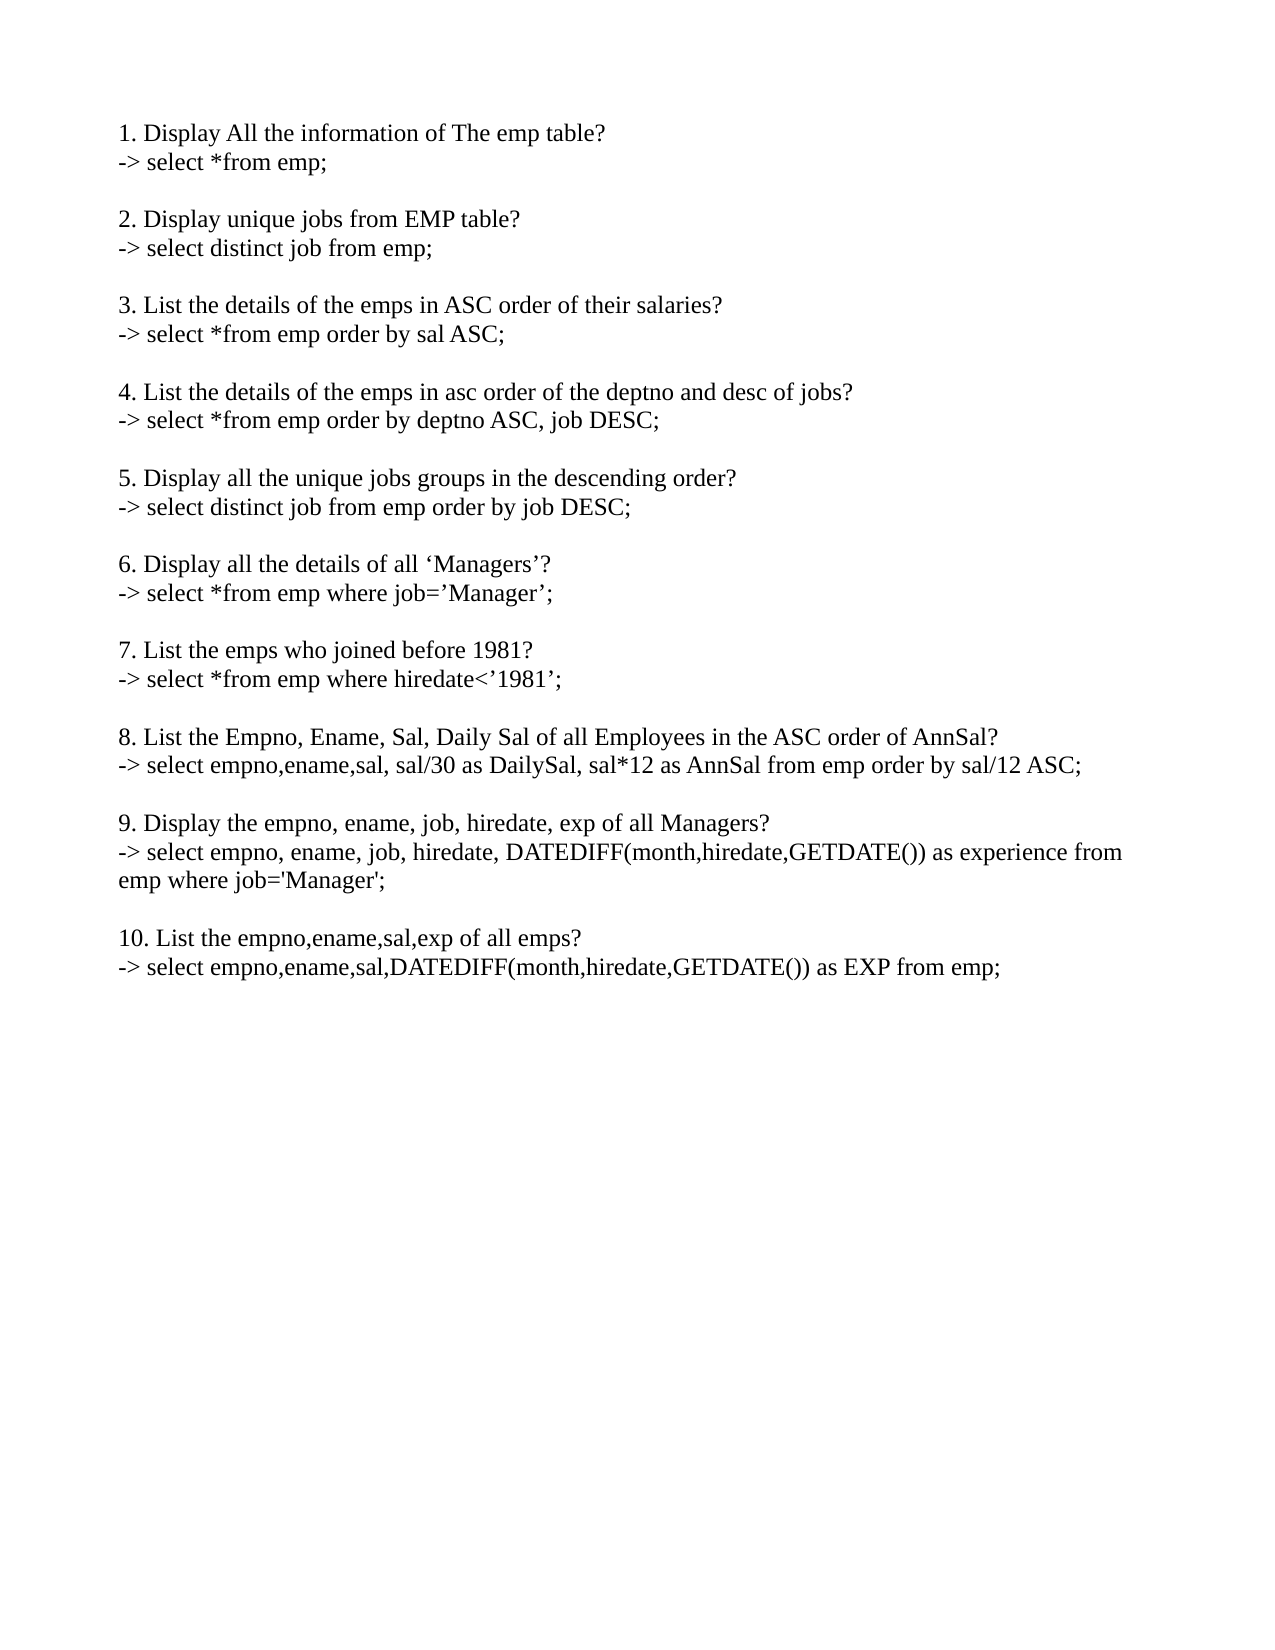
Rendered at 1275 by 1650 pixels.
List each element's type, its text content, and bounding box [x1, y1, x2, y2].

text -> select empno,ename,sal,DATEDIFF(month,hiredate,GETDATE()) as EXP from emp; [118, 952, 1157, 981]
text 1. Display All the information of The emp table? [118, 118, 1157, 147]
text 4. List the details of the emps in asc order of the deptno and desc of jobs? [118, 377, 1157, 406]
text -> select empno, ename, job, hiredate, DATEDIFF(month,hiredate,GETDATE()) as experience from emp where job='Manager'; [118, 837, 1157, 894]
text -> select *from emp where job=’Manager’; [118, 578, 1157, 607]
text 6. Display all the details of all ‘Managers’? [118, 549, 1157, 578]
text -> select *from emp where hiredate<’1981’; [118, 664, 1157, 693]
text 3. List the details of the emps in ASC order of their salaries? [118, 291, 1157, 319]
text -> select *from emp order by deptno ASC, job DESC; [118, 406, 1157, 434]
text -> select *from emp order by sal ASC; [118, 319, 1157, 348]
text 9. Display the empno, ename, job, hiredate, exp of all Managers? [118, 808, 1157, 837]
text 2. Display unique jobs from EMP table? [118, 204, 1157, 233]
text -> select distinct job from emp; [118, 233, 1157, 262]
text 5. Display all the unique jobs groups in the descending order? [118, 463, 1157, 492]
text 7. List the emps who joined before 1981? [118, 636, 1157, 664]
text -> select empno,ename,sal, sal/30 as DailySal, sal*12 as AnnSal from emp order by sal/12 ASC; [118, 751, 1157, 779]
text -> select *from emp; [118, 147, 1157, 176]
text 10. List the empno,ename,sal,exp of all emps? [118, 923, 1157, 952]
text -> select distinct job from emp order by job DESC; [118, 492, 1157, 521]
text 8. List the Empno, Ename, Sal, Daily Sal of all Employees in the ASC order of AnnSal? [118, 722, 1157, 751]
